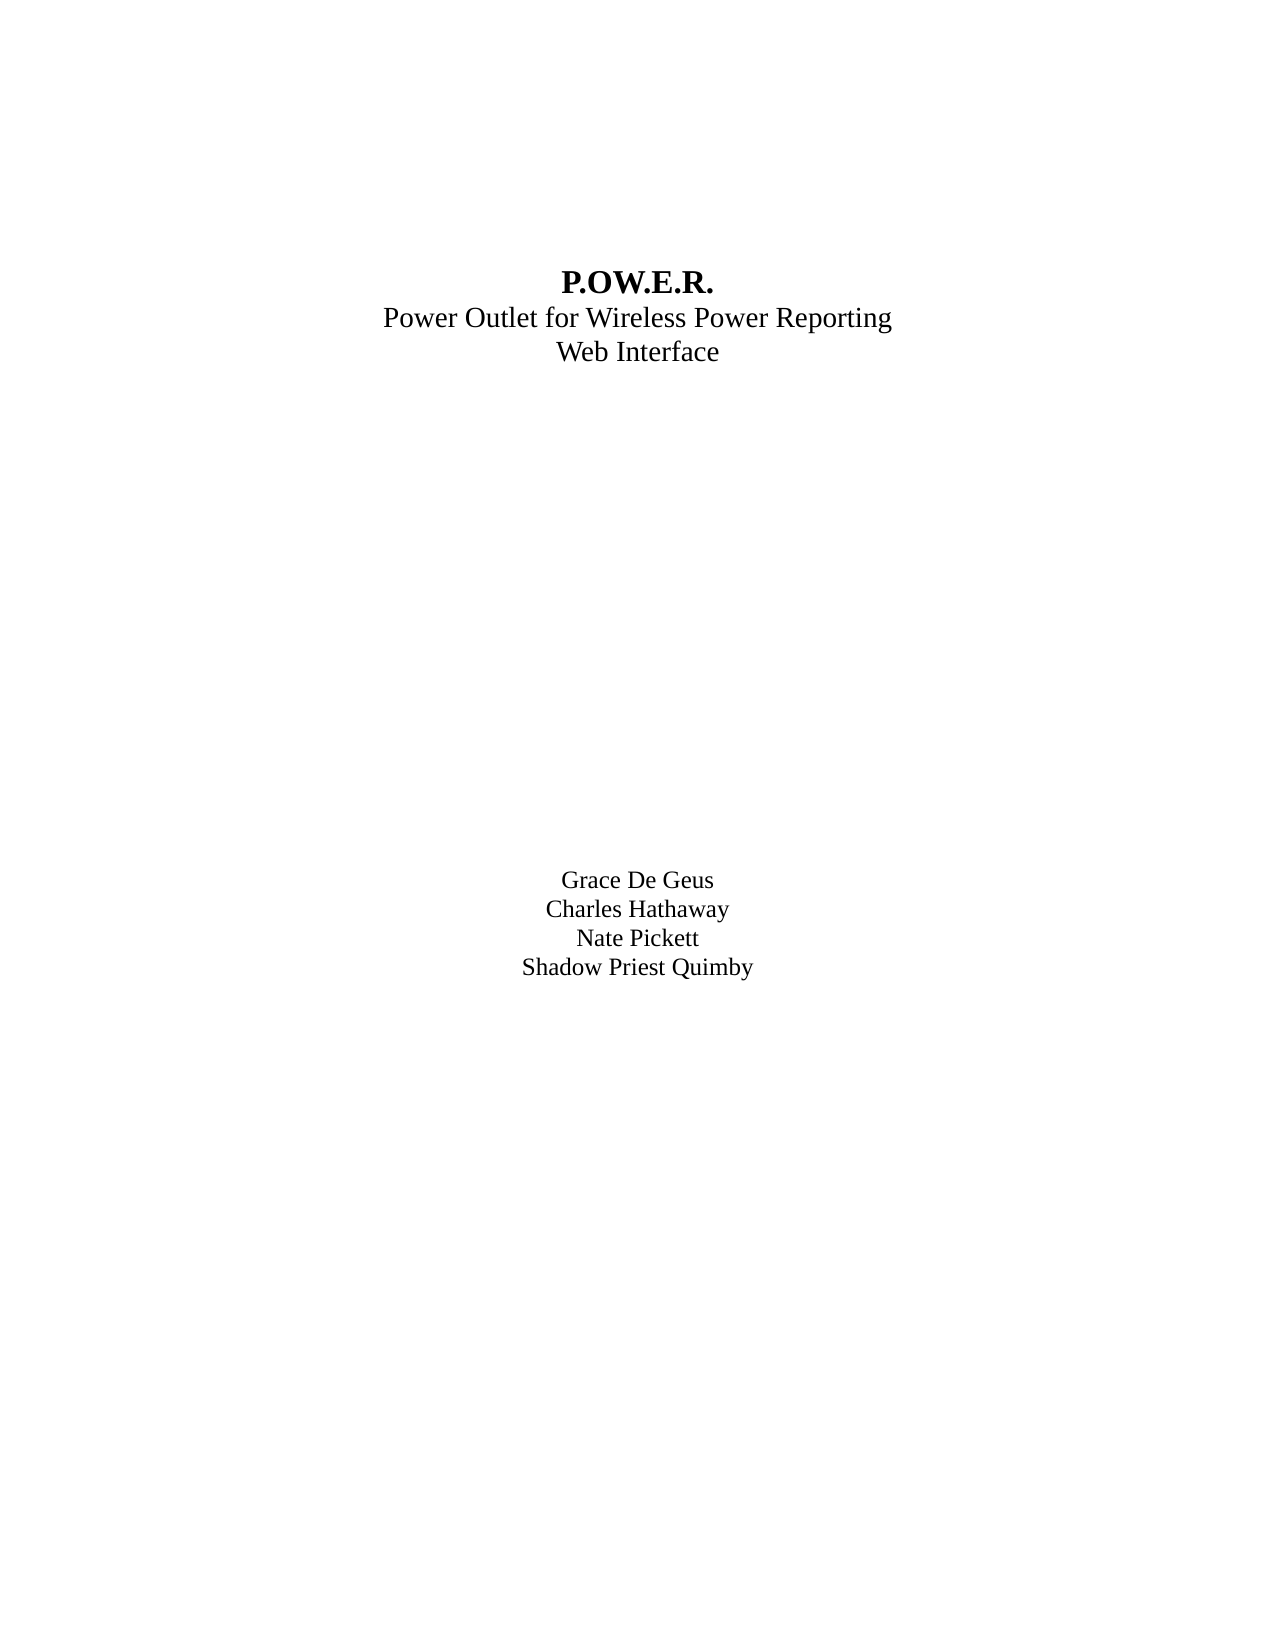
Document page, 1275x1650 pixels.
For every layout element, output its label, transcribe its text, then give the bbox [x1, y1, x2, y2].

text Charles Hathaway [118, 894, 1157, 923]
text Power Outlet for Wireless Power Reporting [118, 300, 1157, 334]
text Web Interface [118, 334, 1157, 367]
text P.OW.E.R. [118, 262, 1157, 300]
text Nate Pickett [118, 923, 1157, 952]
text Grace De Geus [118, 866, 1157, 894]
text Shadow Priest Quimby [118, 952, 1157, 981]
